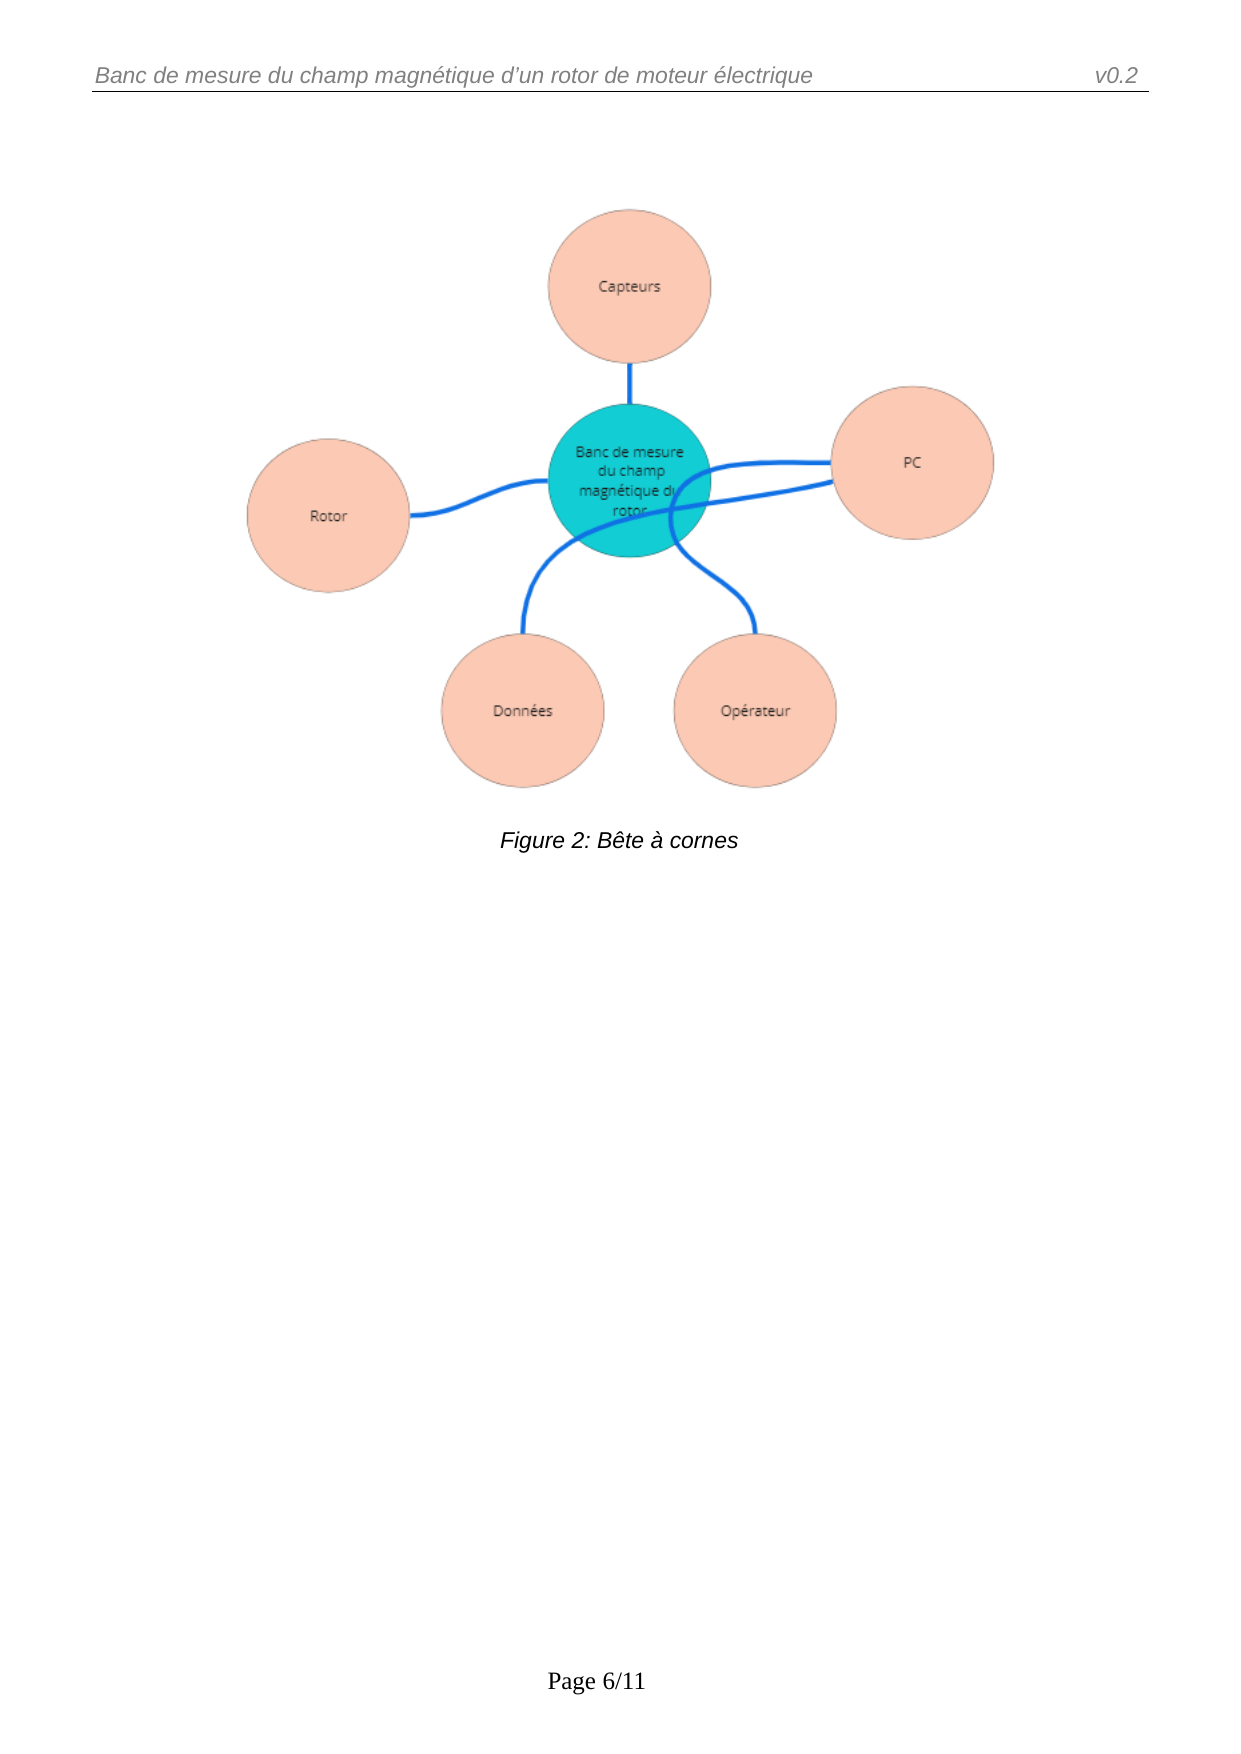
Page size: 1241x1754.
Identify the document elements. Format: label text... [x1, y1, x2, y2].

text Figure 2: Bête à cornes [228, 815, 1012, 854]
picture [227, 162, 1013, 815]
